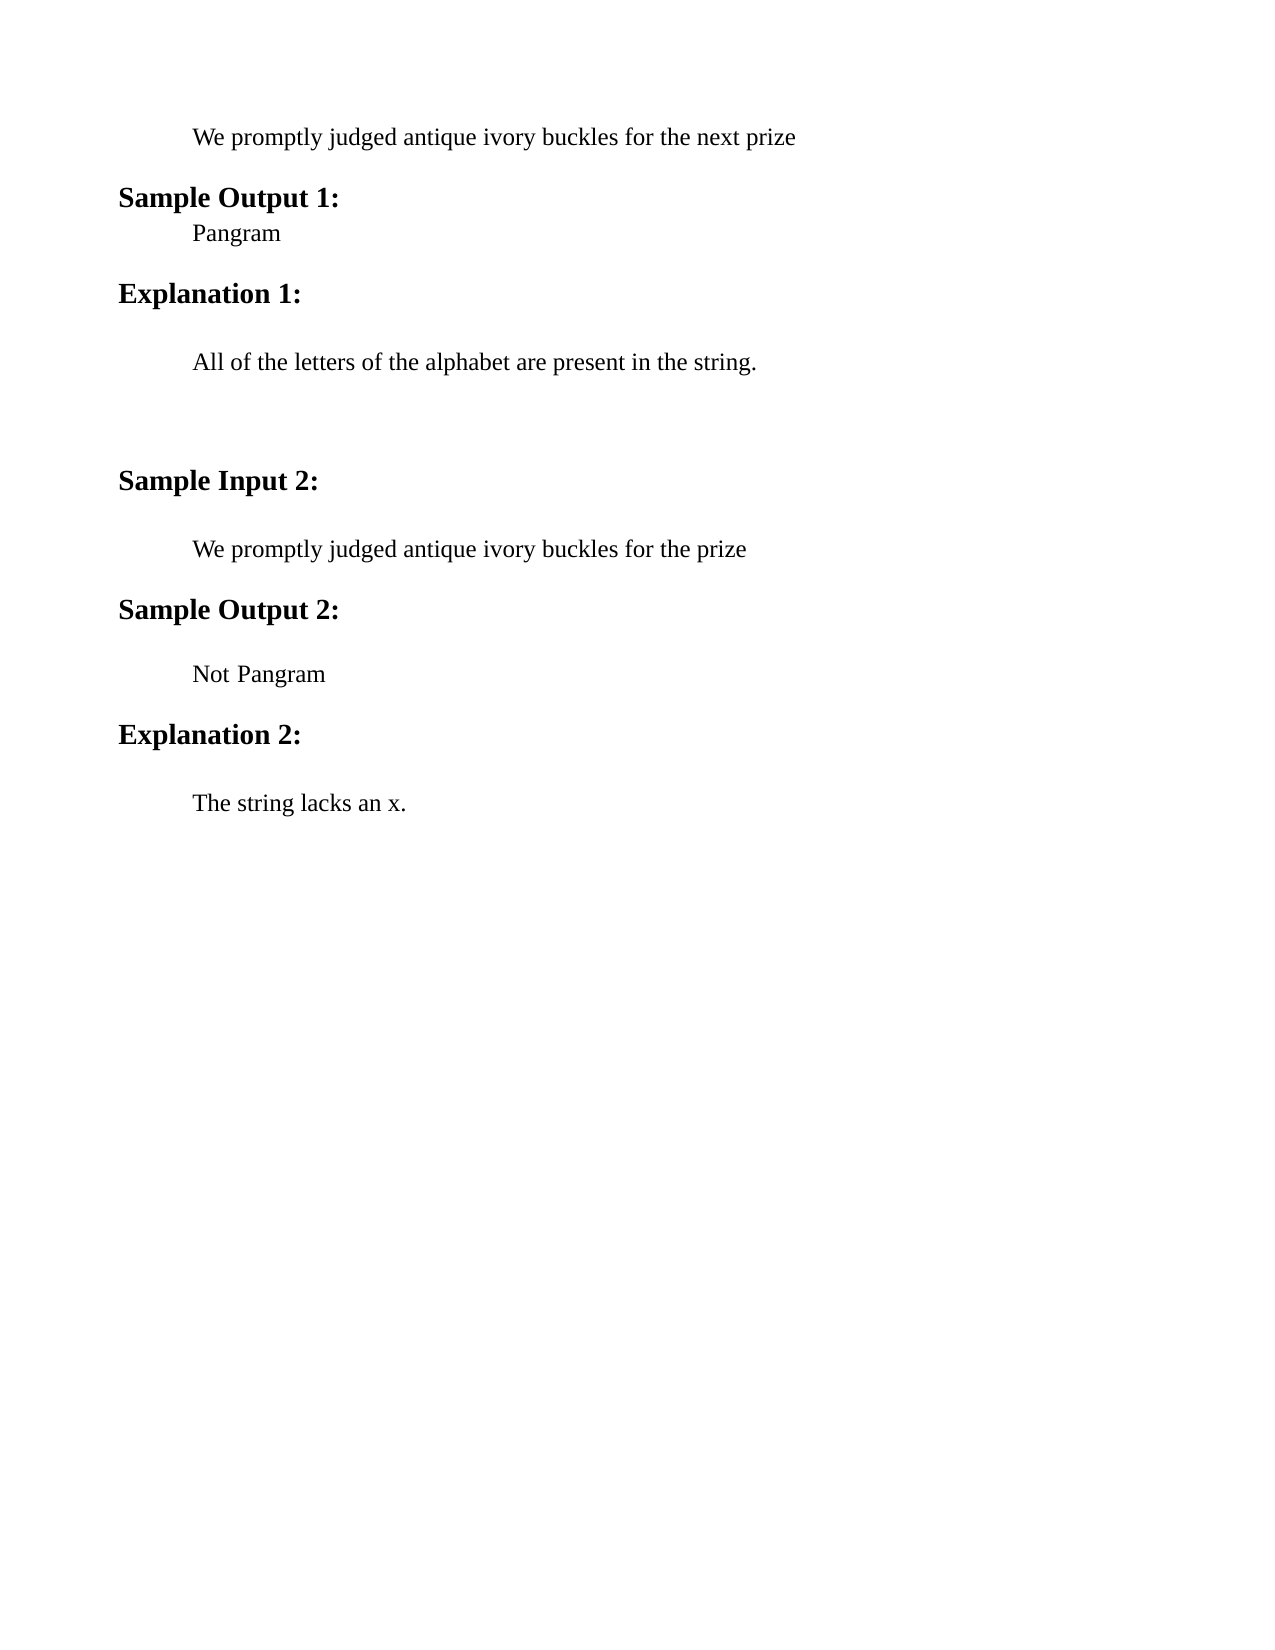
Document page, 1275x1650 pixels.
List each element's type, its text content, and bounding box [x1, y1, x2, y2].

text The string lacks an x. [118, 784, 1157, 818]
text Sample Input 2: [118, 463, 1157, 497]
text Not Pangram [118, 655, 1157, 688]
text Sample Output 2: [118, 592, 1157, 626]
text Explanation 1: [118, 276, 1157, 310]
text Pangram [118, 214, 1157, 247]
text Sample Output 1: [118, 180, 1157, 214]
text All of the letters of the alphabet are present in the string. [118, 343, 1157, 377]
text We promptly judged antique ivory buckles for the next prize [118, 118, 1157, 152]
text Explanation 2: [118, 717, 1157, 751]
text We promptly judged antique ivory buckles for the prize [118, 530, 1157, 564]
